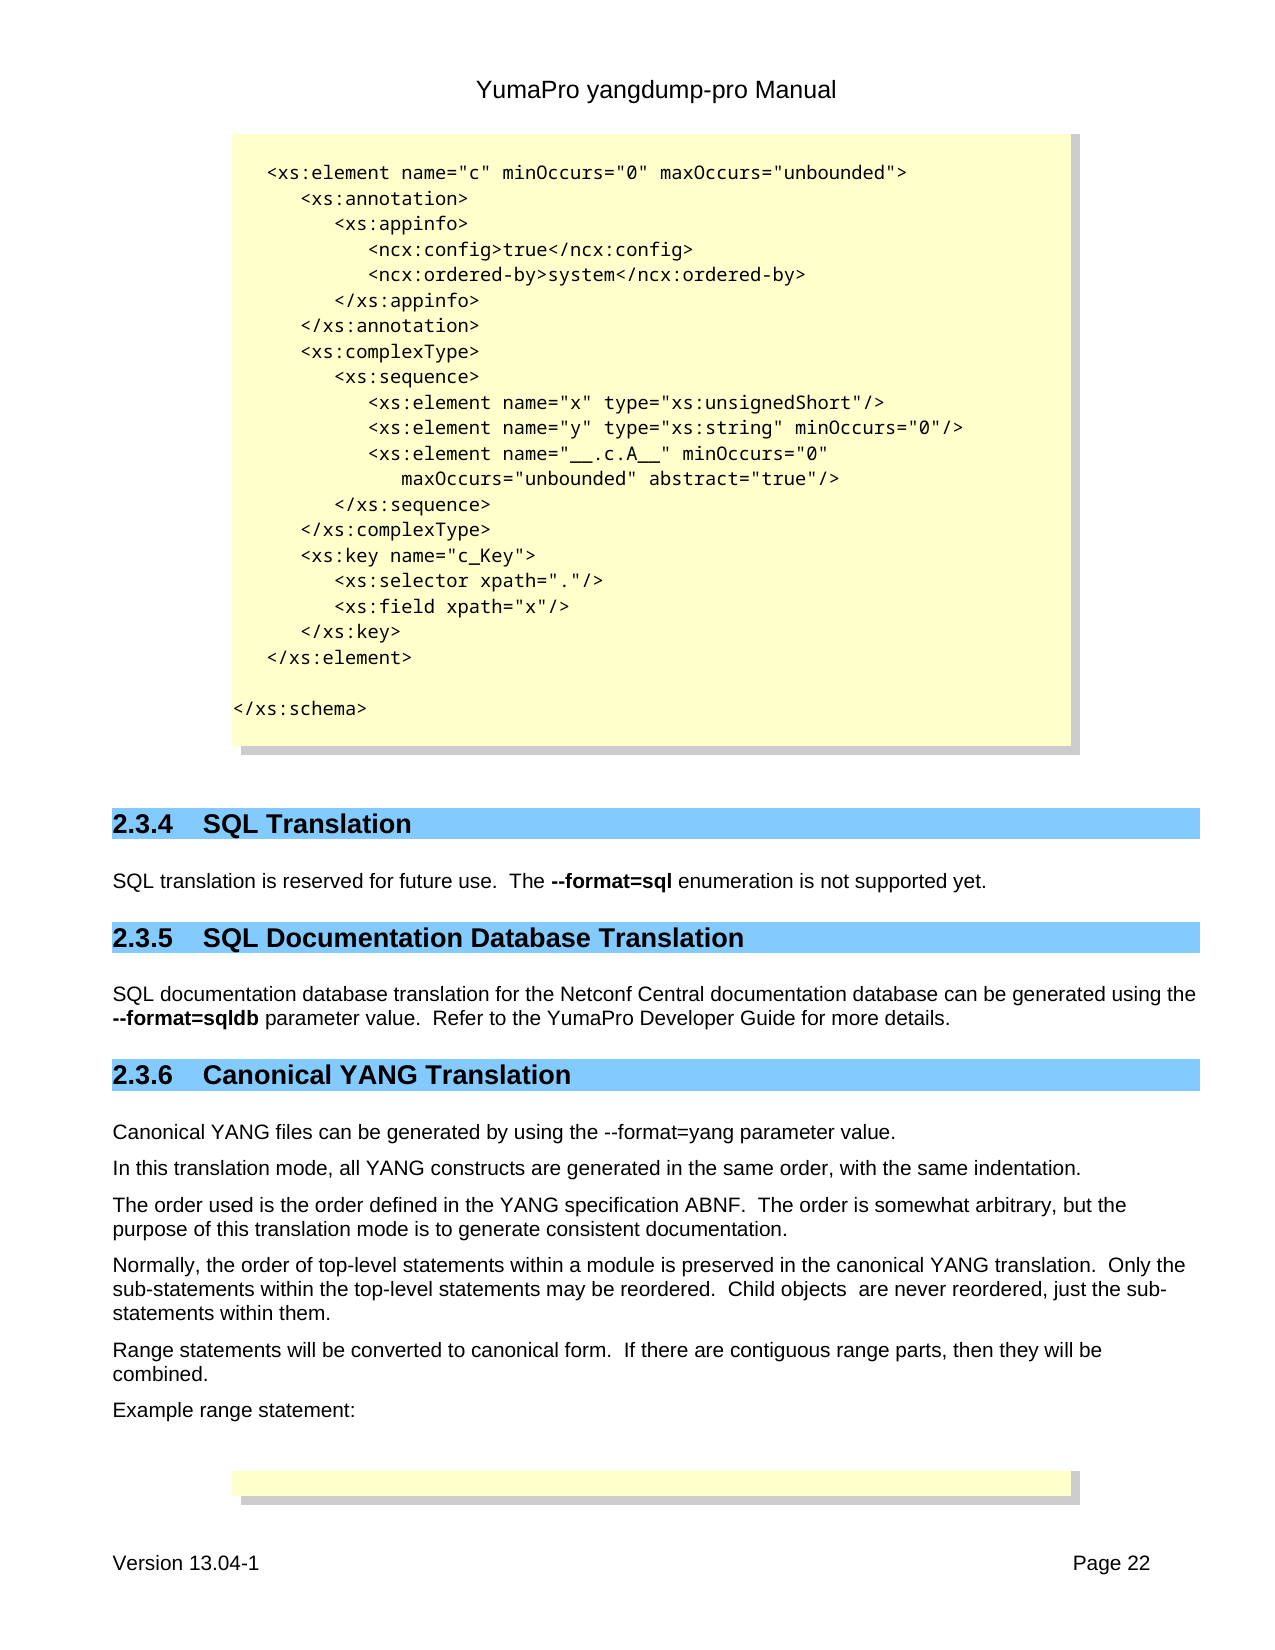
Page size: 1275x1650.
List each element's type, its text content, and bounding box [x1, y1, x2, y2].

text <xs:selector xpath="."/> [232, 568, 1071, 593]
text </xs:key> [232, 619, 1071, 644]
text <xs:annotation> [232, 185, 1071, 210]
text <ncx:ordered-by>system</ncx:ordered-by> [232, 261, 1071, 287]
text </xs:appinfo> [232, 287, 1071, 312]
subtitle SQL Translation [112, 808, 1200, 839]
text </xs:sequence> [232, 491, 1071, 517]
text SQL translation is reserved for future use. The --format=sql enumeration is not supported yet. [112, 869, 1200, 893]
text <xs:element name="c" minOccurs="0" maxOccurs="unbounded"> [232, 159, 1071, 185]
subtitle SQL Documentation Database Translation [112, 922, 1200, 953]
text <xs:field xpath="x"/> [232, 593, 1071, 619]
text <xs:element name="x" type="xs:unsignedShort"/> [232, 389, 1071, 414]
text </xs:annotation> [232, 312, 1071, 338]
text The order used is the order defined in the YANG specification ABNF. The order is somewhat arbitrary, but the purpose of this translation mode is to generate consistent documentation. [112, 1193, 1200, 1241]
text maxOccurs="unbounded" abstract="true"/> [232, 466, 1071, 491]
text Normally, the order of top-level statements within a module is preserved in the canonical YANG translation. Only the sub-statements within the top-level statements may be reordered. Child objects are never reordered, just the sub-statements within them. [112, 1253, 1200, 1325]
text <xs:complexType> [232, 338, 1071, 363]
text <xs:element name="y" type="xs:string" minOccurs="0"/> [232, 414, 1071, 440]
text </xs:schema> [232, 695, 1071, 721]
subtitle Canonical YANG Translation [112, 1059, 1200, 1091]
text <ncx:config>true</ncx:config> [232, 236, 1071, 261]
text Range statements will be converted to canonical form. If there are contiguous range parts, then they will be combined. [112, 1337, 1200, 1385]
text In this translation mode, all YANG constructs are generated in the same order, with the same indentation. [112, 1156, 1200, 1180]
text <xs:element name="__.c.A__" minOccurs="0" [232, 440, 1071, 466]
text <xs:appinfo> [232, 210, 1071, 236]
text Canonical YANG files can be generated by using the --format=yang parameter value. [112, 1120, 1200, 1144]
text SQL documentation database translation for the Netconf Central documentation database can be generated using the --format=sqldb parameter value. Refer to the YumaPro Developer Guide for more details. [112, 982, 1200, 1030]
text </xs:complexType> [232, 517, 1071, 542]
text <xs:key name="c_Key"> [232, 542, 1071, 568]
text </xs:element> [232, 644, 1071, 670]
text <xs:sequence> [232, 363, 1071, 389]
text Example range statement: [112, 1398, 1200, 1422]
